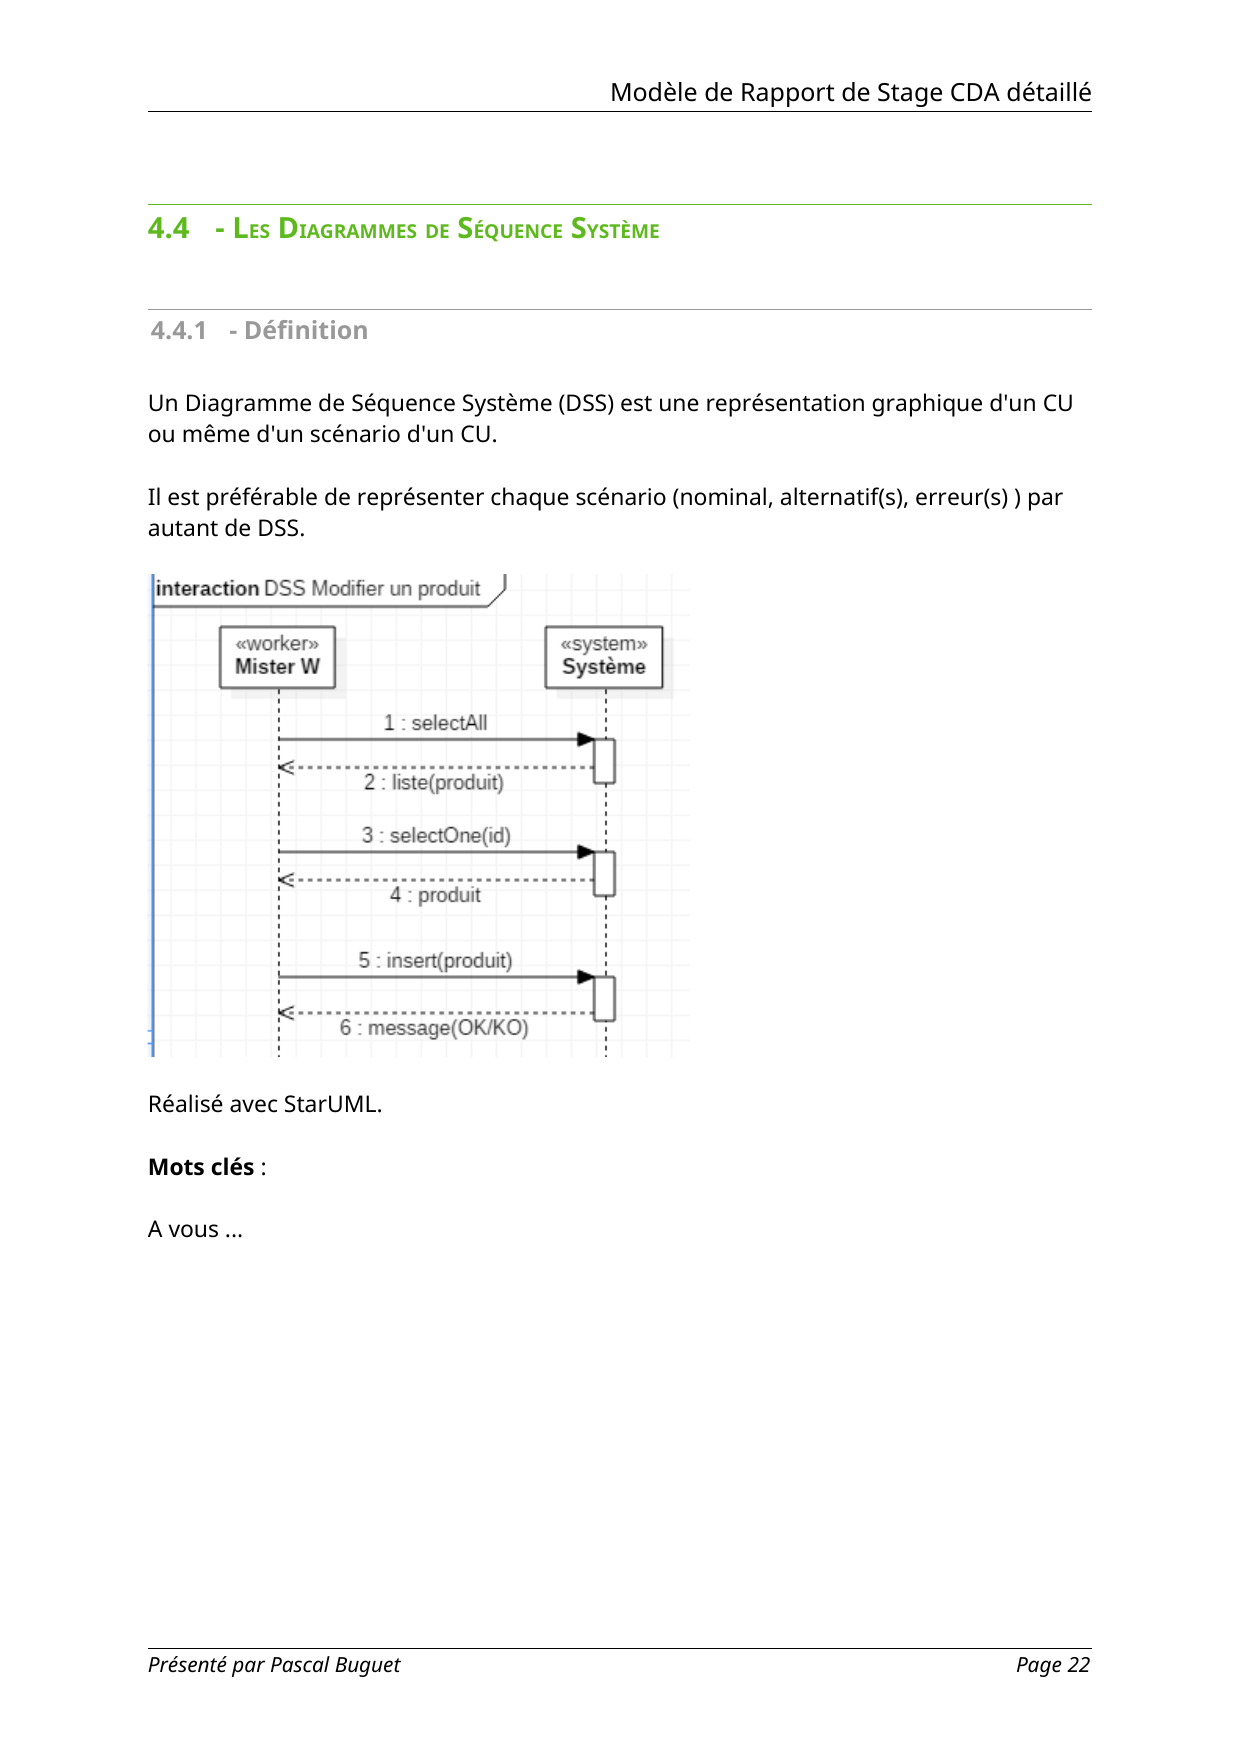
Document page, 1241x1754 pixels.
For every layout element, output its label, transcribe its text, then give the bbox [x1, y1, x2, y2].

text A vous ... [148, 1213, 1092, 1244]
text Mots clés : [148, 1151, 1092, 1182]
picture [147, 574, 690, 1057]
text Un Diagramme de Séquence Système (DSS) est une représentation graphique d'un CU ou même d'un scénario d'un CU. [148, 387, 1092, 449]
text Réalisé avec StarUML. [148, 1088, 1092, 1119]
subtitle - Les Diagrammes de Séquence Système [148, 205, 1092, 247]
subtitle - Définition [148, 310, 1092, 349]
text Il est préférable de représenter chaque scénario (nominal, alternatif(s), erreur(s) ) par autant de DSS. [148, 481, 1092, 543]
